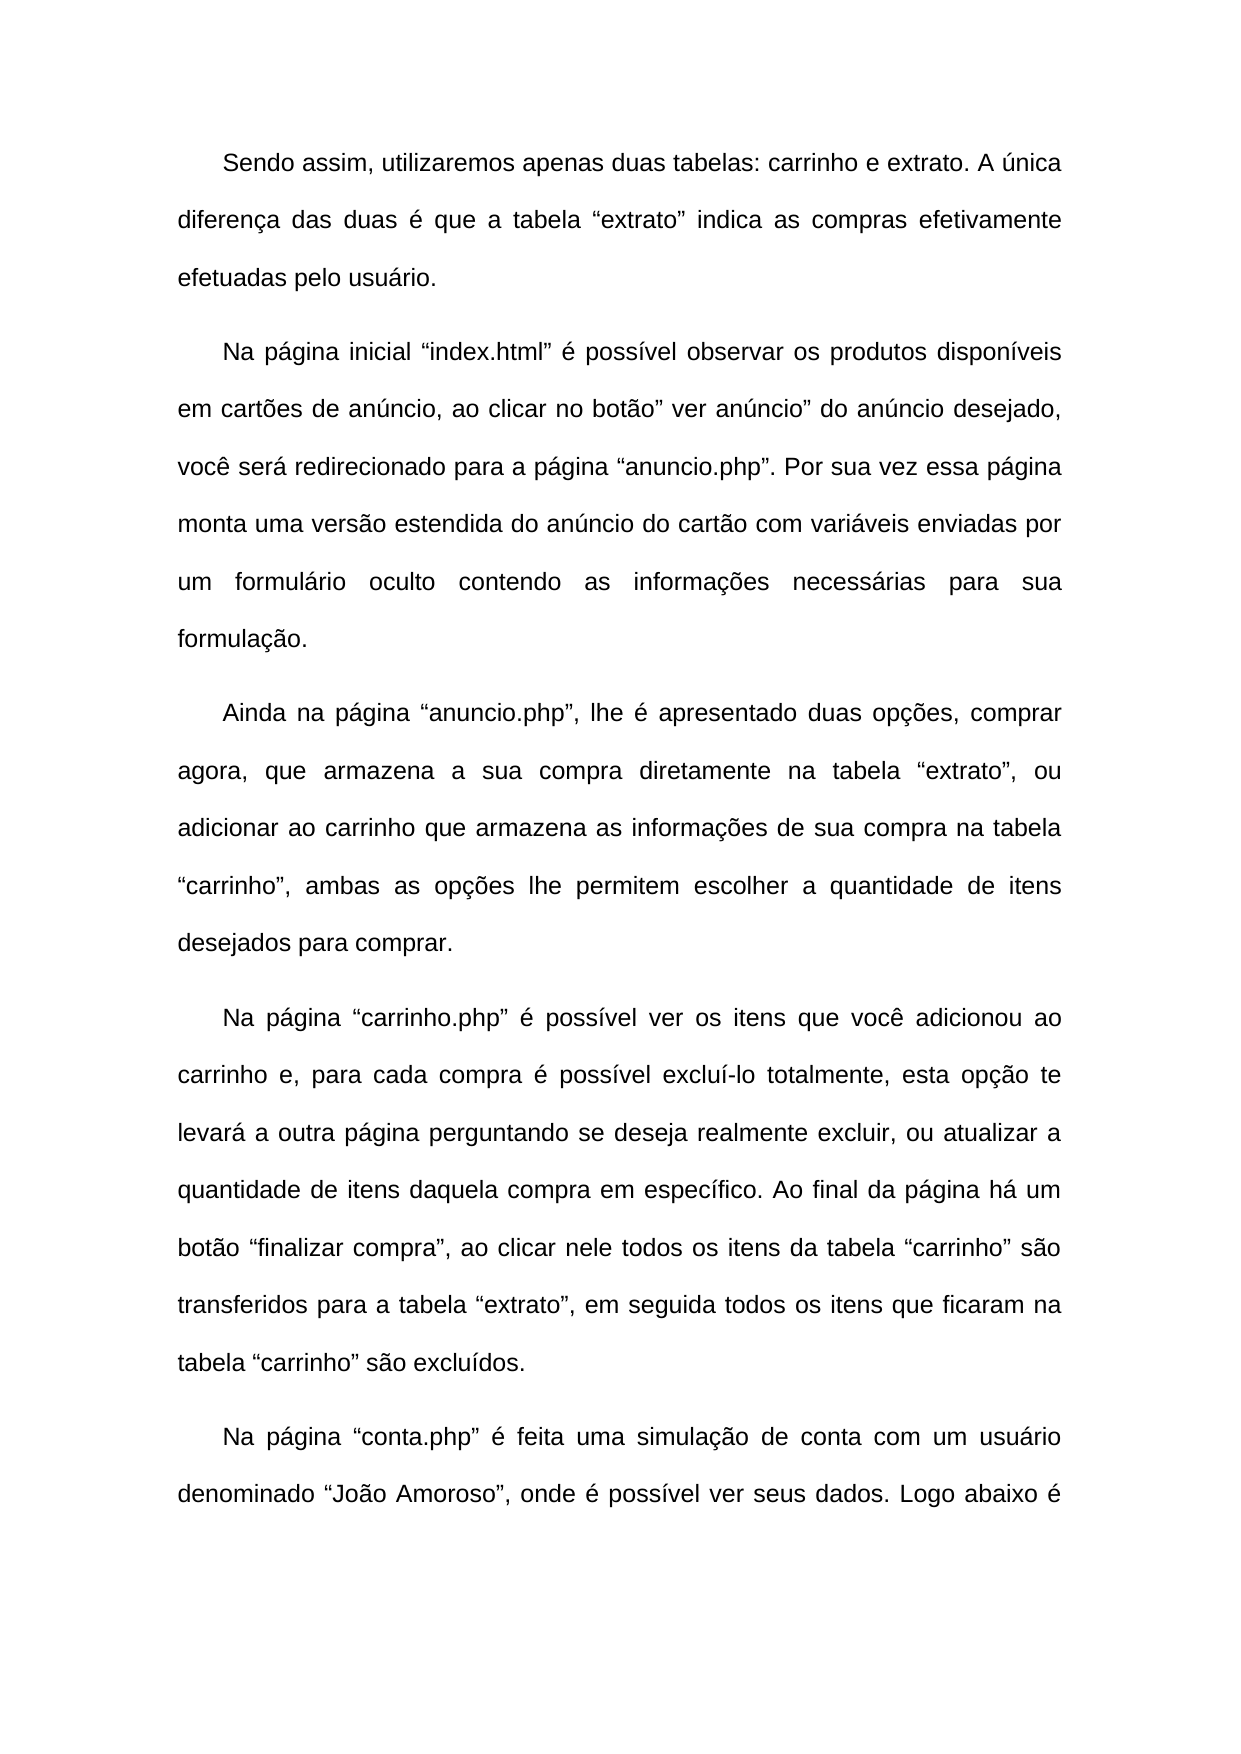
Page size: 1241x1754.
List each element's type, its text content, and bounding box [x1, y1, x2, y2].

text Sendo assim, utilizaremos apenas duas tabelas: carrinho e extrato. A única diferença das duas é que a tabela “extrato” indica as compras efetivamente efetuadas pelo usuário. [177, 148, 1063, 291]
text Na página “conta.php” é feita uma simulação de conta com um usuário denominado “João Amoroso”, onde é possível ver seus dados. Logo abaixo é [177, 1422, 1063, 1508]
text Na página inicial “index.html” é possível observar os produtos disponíveis em cartões de anúncio, ao clicar no botão” ver anúncio” do anúncio desejado, você será redirecionado para a página “anuncio.php”. Por sua vez essa página monta uma versão estendida do anúncio do cartão com variáveis enviadas por um formulário oculto contendo as informações necessárias para sua formulação. [177, 337, 1063, 653]
text Ainda na página “anuncio.php”, lhe é apresentado duas opções, comprar agora, que armazena a sua compra diretamente na tabela “extrato”, ou adicionar ao carrinho que armazena as informações de sua compra na tabela “carrinho”, ambas as opções lhe permitem escolher a quantidade de itens desejados para comprar. [177, 698, 1063, 957]
text Na página “carrinho.php” é possível ver os itens que você adicionou ao carrinho e, para cada compra é possível excluí-lo totalmente, esta opção te levará a outra página perguntando se deseja realmente excluir, ou atualizar a quantidade de itens daquela compra em específico. Ao final da página há um botão “finalizar compra”, ao clicar nele todos os itens da tabela “carrinho” são transferidos para a tabela “extrato”, em seguida todos os itens que ficaram na tabela “carrinho” são excluídos. [177, 1003, 1063, 1376]
